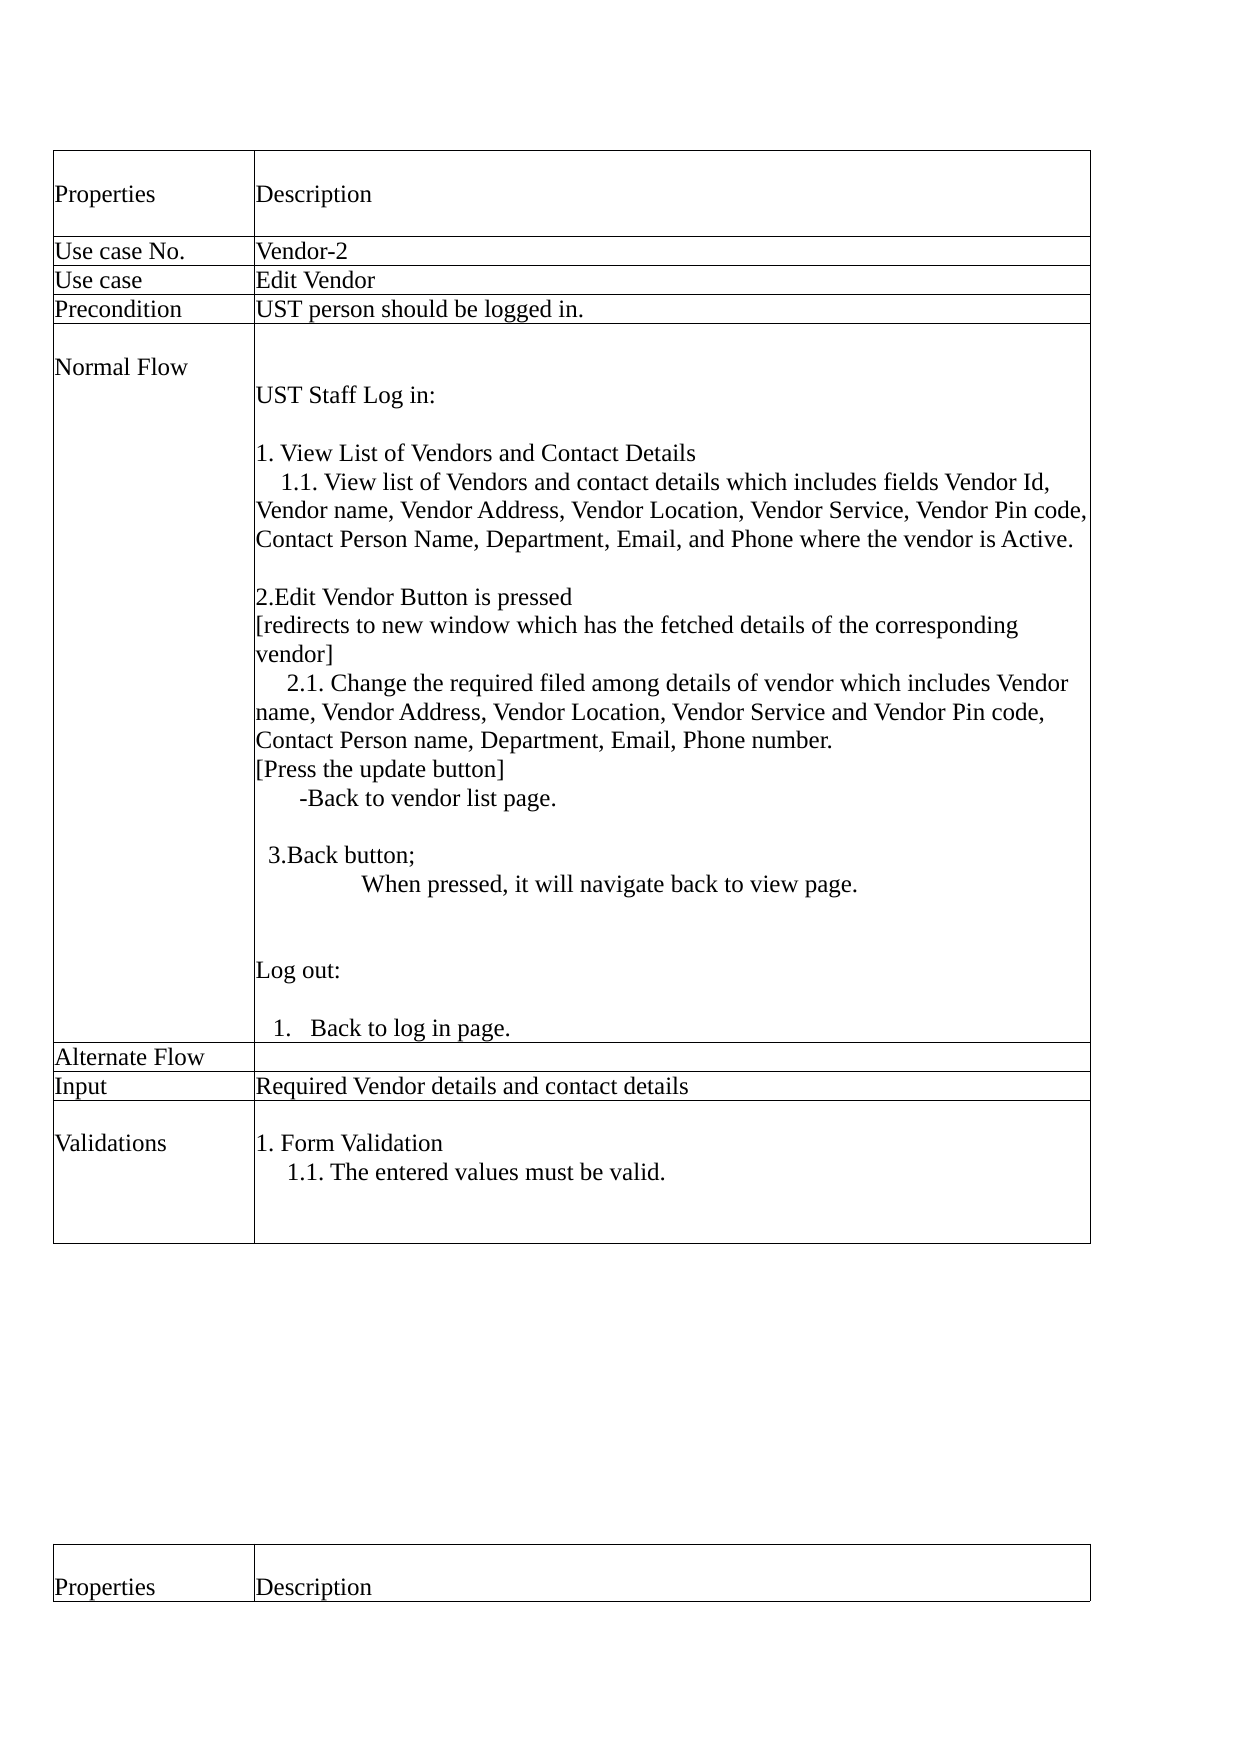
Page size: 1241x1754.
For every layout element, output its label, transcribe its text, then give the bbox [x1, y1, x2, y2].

table_header Description [255, 1545, 1090, 1601]
table_cell Use case No. [54, 237, 254, 265]
table_cell Validations [54, 1101, 254, 1243]
table_cell Precondition [54, 295, 254, 323]
table_cell Normal Flow [54, 324, 254, 1042]
table_cell [255, 1043, 1090, 1071]
table_header Properties [54, 1545, 254, 1601]
table_header Description [255, 151, 1090, 236]
table_cell Alternate Flow [54, 1043, 254, 1071]
table_cell Required Vendor details and contact details [255, 1072, 1090, 1099]
table_cell Use case [54, 266, 254, 294]
table_cell Input [54, 1072, 254, 1099]
table_cell 1. Form Validation 1.1. The entered values must be valid. [255, 1101, 1090, 1243]
table_cell Vendor-2 [255, 237, 1090, 265]
table_cell UST person should be logged in. [255, 295, 1090, 323]
table_cell Edit Vendor [255, 266, 1090, 294]
table_cell UST Staff Log in: 1. View List of Vendors and Contact Details 1.1. View list of Vendors and contact details which includes fields Vendor Id, Vendor name, Vendor Address, Vendor Location, Vendor Service, Vendor Pin code, Contact Person Name, Department, Email, and Phone where the vendor is Active. 2.Edit Vendor Button is pressed [redirects to new window which has the fetched details of the corresponding vendor] 2.1. Change the required filed among details of vendor which includes Vendor name, Vendor Address, Vendor Location, Vendor Service and Vendor Pin code, Contact Person name, Department, Email, Phone number. [Press the update button] -Back to vendor list page. 3.Back button; When pressed, it will navigate back to view page. Log out: Back to log in page. [255, 324, 1090, 1042]
table_header Properties [54, 151, 254, 236]
